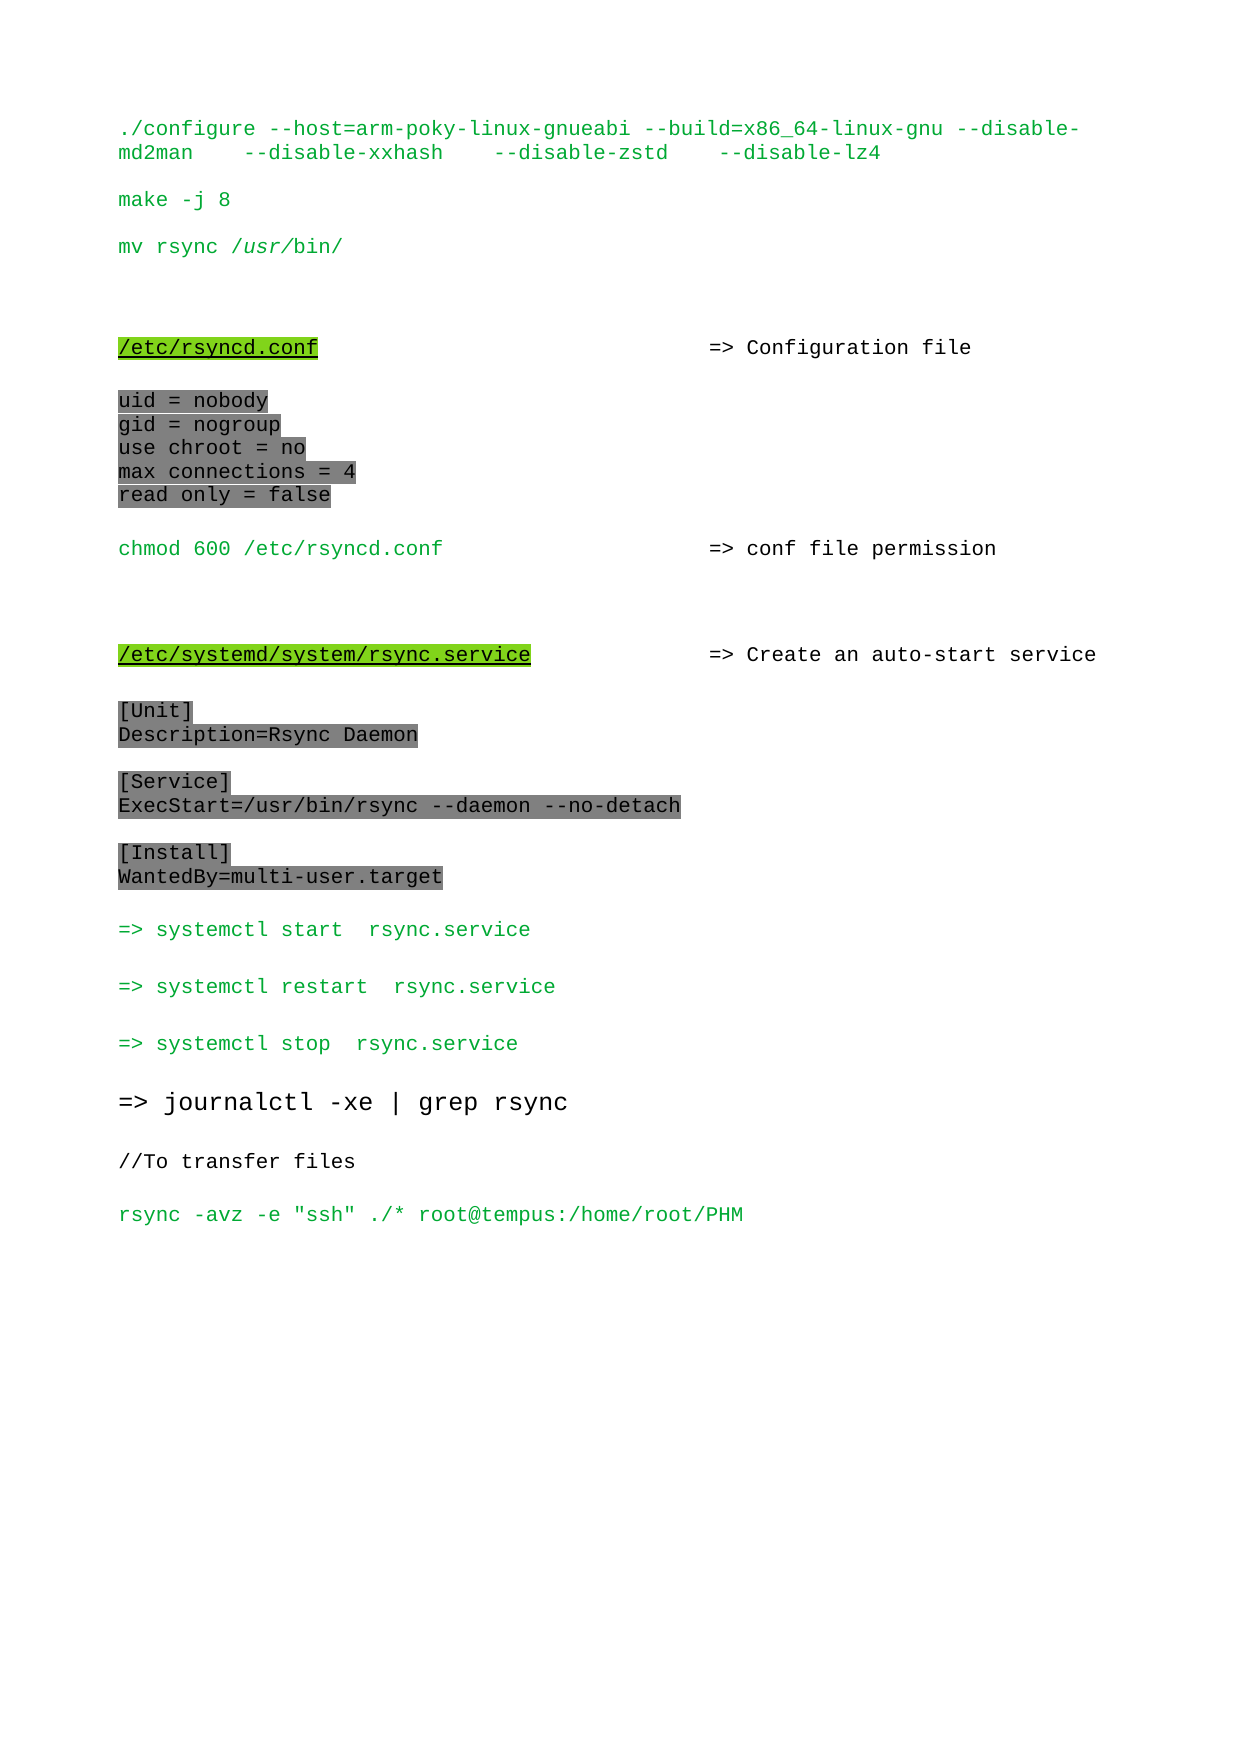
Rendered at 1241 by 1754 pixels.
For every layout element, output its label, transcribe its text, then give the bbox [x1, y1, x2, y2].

text => journalctl -xe | grep rsync [118, 1089, 1122, 1117]
text max connections = 4 [118, 461, 1122, 484]
text [Unit] [118, 701, 1122, 724]
text /etc/rsyncd.conf => Configuration file [118, 337, 1122, 360]
text gid = nogroup [118, 413, 1122, 437]
text => systemctl stop rsync.service [118, 1032, 1122, 1056]
text ./configure --host=arm-poky-linux-gnueabi --build=x86_64-linux-gnu --disable-md2man --disable-xxhash --disable-zstd --disable-lz4 [118, 118, 1122, 165]
text => systemctl restart rsync.service [118, 976, 1122, 999]
text /etc/systemd/system/rsync.service => Create an auto-start service [118, 644, 1122, 667]
text => systemctl start rsync.service [118, 919, 1122, 943]
text rsync -avz -e "ssh" ./* root@tempus:/home/root/PHM [118, 1204, 1122, 1228]
text WantedBy=multi-user.target [118, 866, 1122, 890]
text make -j 8 [118, 189, 1122, 213]
text chmod 600 /etc/rsyncd.conf => conf file permission [118, 538, 1122, 561]
text use chroot = no [118, 437, 1122, 461]
text ExecStart=/usr/bin/rsync --daemon --no-detach [118, 795, 1122, 819]
text mv rsync /usr/bin/ [118, 236, 1122, 260]
text uid = nobody [118, 390, 1122, 413]
text //To transfer files [118, 1151, 1122, 1175]
text Description=Rsync Daemon [118, 724, 1122, 748]
text [Install] [118, 842, 1122, 866]
text read only = false [118, 484, 1122, 508]
text [Service] [118, 771, 1122, 795]
